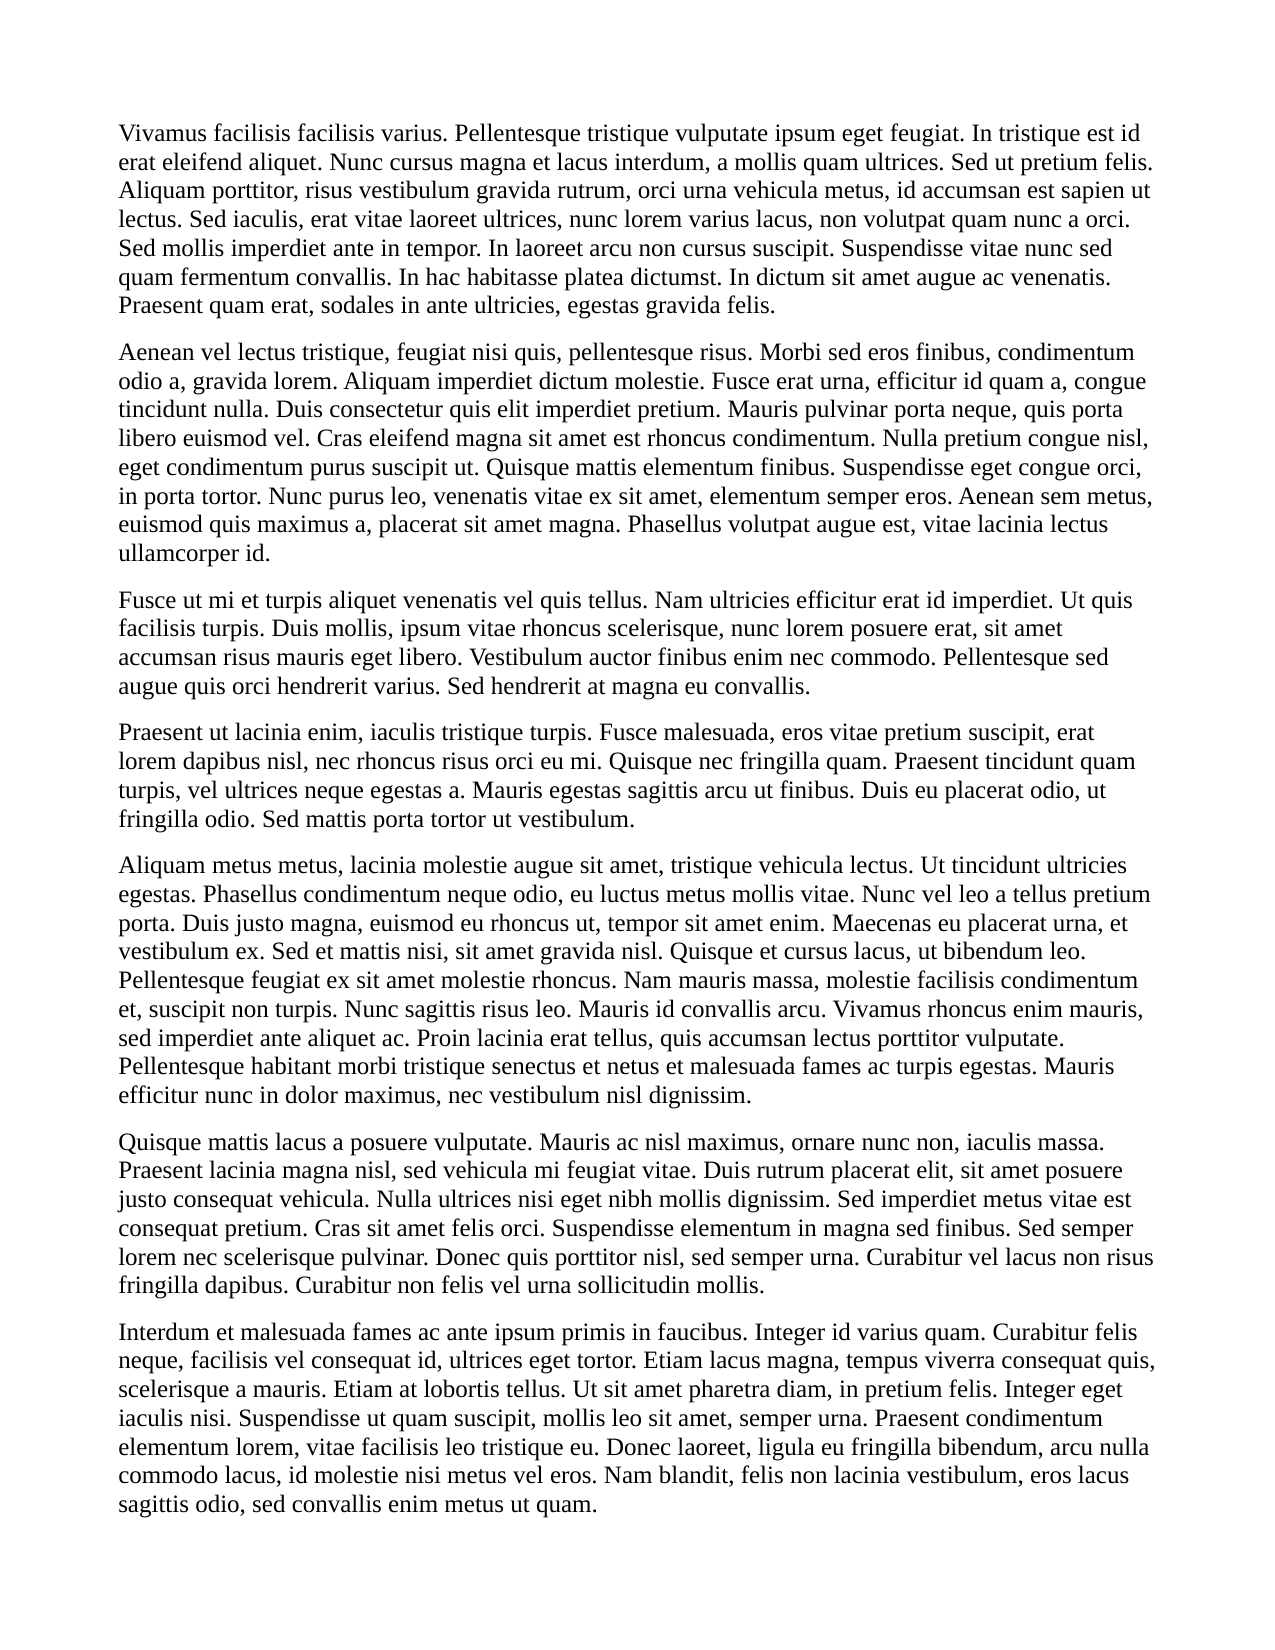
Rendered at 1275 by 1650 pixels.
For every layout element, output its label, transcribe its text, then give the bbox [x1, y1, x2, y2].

text Fusce ut mi et turpis aliquet venenatis vel quis tellus. Nam ultricies efficitur erat id imperdiet. Ut quis facilisis turpis. Duis mollis, ipsum vitae rhoncus scelerisque, nunc lorem posuere erat, sit amet accumsan risus mauris eget libero. Vestibulum auctor finibus enim nec commodo. Pellentesque sed augue quis orci hendrerit varius. Sed hendrerit at magna eu convallis. [118, 585, 1157, 700]
text Praesent ut lacinia enim, iaculis tristique turpis. Fusce malesuada, eros vitae pretium suscipit, erat lorem dapibus nisl, nec rhoncus risus orci eu mi. Quisque nec fringilla quam. Praesent tincidunt quam turpis, vel ultrices neque egestas a. Mauris egestas sagittis arcu ut finibus. Duis eu placerat odio, ut fringilla odio. Sed mattis porta tortor ut vestibulum. [118, 717, 1157, 832]
text Aliquam metus metus, lacinia molestie augue sit amet, tristique vehicula lectus. Ut tincidunt ultricies egestas. Phasellus condimentum neque odio, eu luctus metus mollis vitae. Nunc vel leo a tellus pretium porta. Duis justo magna, euismod eu rhoncus ut, tempor sit amet enim. Maecenas eu placerat urna, et vestibulum ex. Sed et mattis nisi, sit amet gravida nisl. Quisque et cursus lacus, ut bibendum leo. Pellentesque feugiat ex sit amet molestie rhoncus. Nam mauris massa, molestie facilisis condimentum et, suscipit non turpis. Nunc sagittis risus leo. Mauris id convallis arcu. Vivamus rhoncus enim mauris, sed imperdiet ante aliquet ac. Proin lacinia erat tellus, quis accumsan lectus porttitor vulputate. Pellentesque habitant morbi tristique senectus et netus et malesuada fames ac turpis egestas. Mauris efficitur nunc in dolor maximus, nec vestibulum nisl dignissim. [118, 850, 1157, 1109]
text Quisque mattis lacus a posuere vulputate. Mauris ac nisl maximus, ornare nunc non, iaculis massa. Praesent lacinia magna nisl, sed vehicula mi feugiat vitae. Duis rutrum placerat elit, sit amet posuere justo consequat vehicula. Nulla ultrices nisi eget nibh mollis dignissim. Sed imperdiet metus vitae est consequat pretium. Cras sit amet felis orci. Suspendisse elementum in magna sed finibus. Sed semper lorem nec scelerisque pulvinar. Donec quis porttitor nisl, sed semper urna. Curabitur vel lacus non risus fringilla dapibus. Curabitur non felis vel urna sollicitudin mollis. [118, 1127, 1157, 1299]
text Aenean vel lectus tristique, feugiat nisi quis, pellentesque risus. Morbi sed eros finibus, condimentum odio a, gravida lorem. Aliquam imperdiet dictum molestie. Fusce erat urna, efficitur id quam a, congue tincidunt nulla. Duis consectetur quis elit imperdiet pretium. Mauris pulvinar porta neque, quis porta libero euismod vel. Cras eleifend magna sit amet est rhoncus condimentum. Nulla pretium congue nisl, eget condimentum purus suscipit ut. Quisque mattis elementum finibus. Suspendisse eget congue orci, in porta tortor. Nunc purus leo, venenatis vitae ex sit amet, elementum semper eros. Aenean sem metus, euismod quis maximus a, placerat sit amet magna. Phasellus volutpat augue est, vitae lacinia lectus ullamcorper id. [118, 337, 1157, 567]
text Vivamus facilisis facilisis varius. Pellentesque tristique vulputate ipsum eget feugiat. In tristique est id erat eleifend aliquet. Nunc cursus magna et lacus interdum, a mollis quam ultrices. Sed ut pretium felis. Aliquam porttitor, risus vestibulum gravida rutrum, orci urna vehicula metus, id accumsan est sapien ut lectus. Sed iaculis, erat vitae laoreet ultrices, nunc lorem varius lacus, non volutpat quam nunc a orci. Sed mollis imperdiet ante in tempor. In laoreet arcu non cursus suscipit. Suspendisse vitae nunc sed quam fermentum convallis. In hac habitasse platea dictumst. In dictum sit amet augue ac venenatis. Praesent quam erat, sodales in ante ultricies, egestas gravida felis. [118, 118, 1157, 319]
text Interdum et malesuada fames ac ante ipsum primis in faucibus. Integer id varius quam. Curabitur felis neque, facilisis vel consequat id, ultrices eget tortor. Etiam lacus magna, tempus viverra consequat quis, scelerisque a mauris. Etiam at lobortis tellus. Ut sit amet pharetra diam, in pretium felis. Integer eget iaculis nisi. Suspendisse ut quam suscipit, mollis leo sit amet, semper urna. Praesent condimentum elementum lorem, vitae facilisis leo tristique eu. Donec laoreet, ligula eu fringilla bibendum, arcu nulla commodo lacus, id molestie nisi metus vel eros. Nam blandit, felis non lacinia vestibulum, eros lacus sagittis odio, sed convallis enim metus ut quam. [118, 1317, 1157, 1518]
